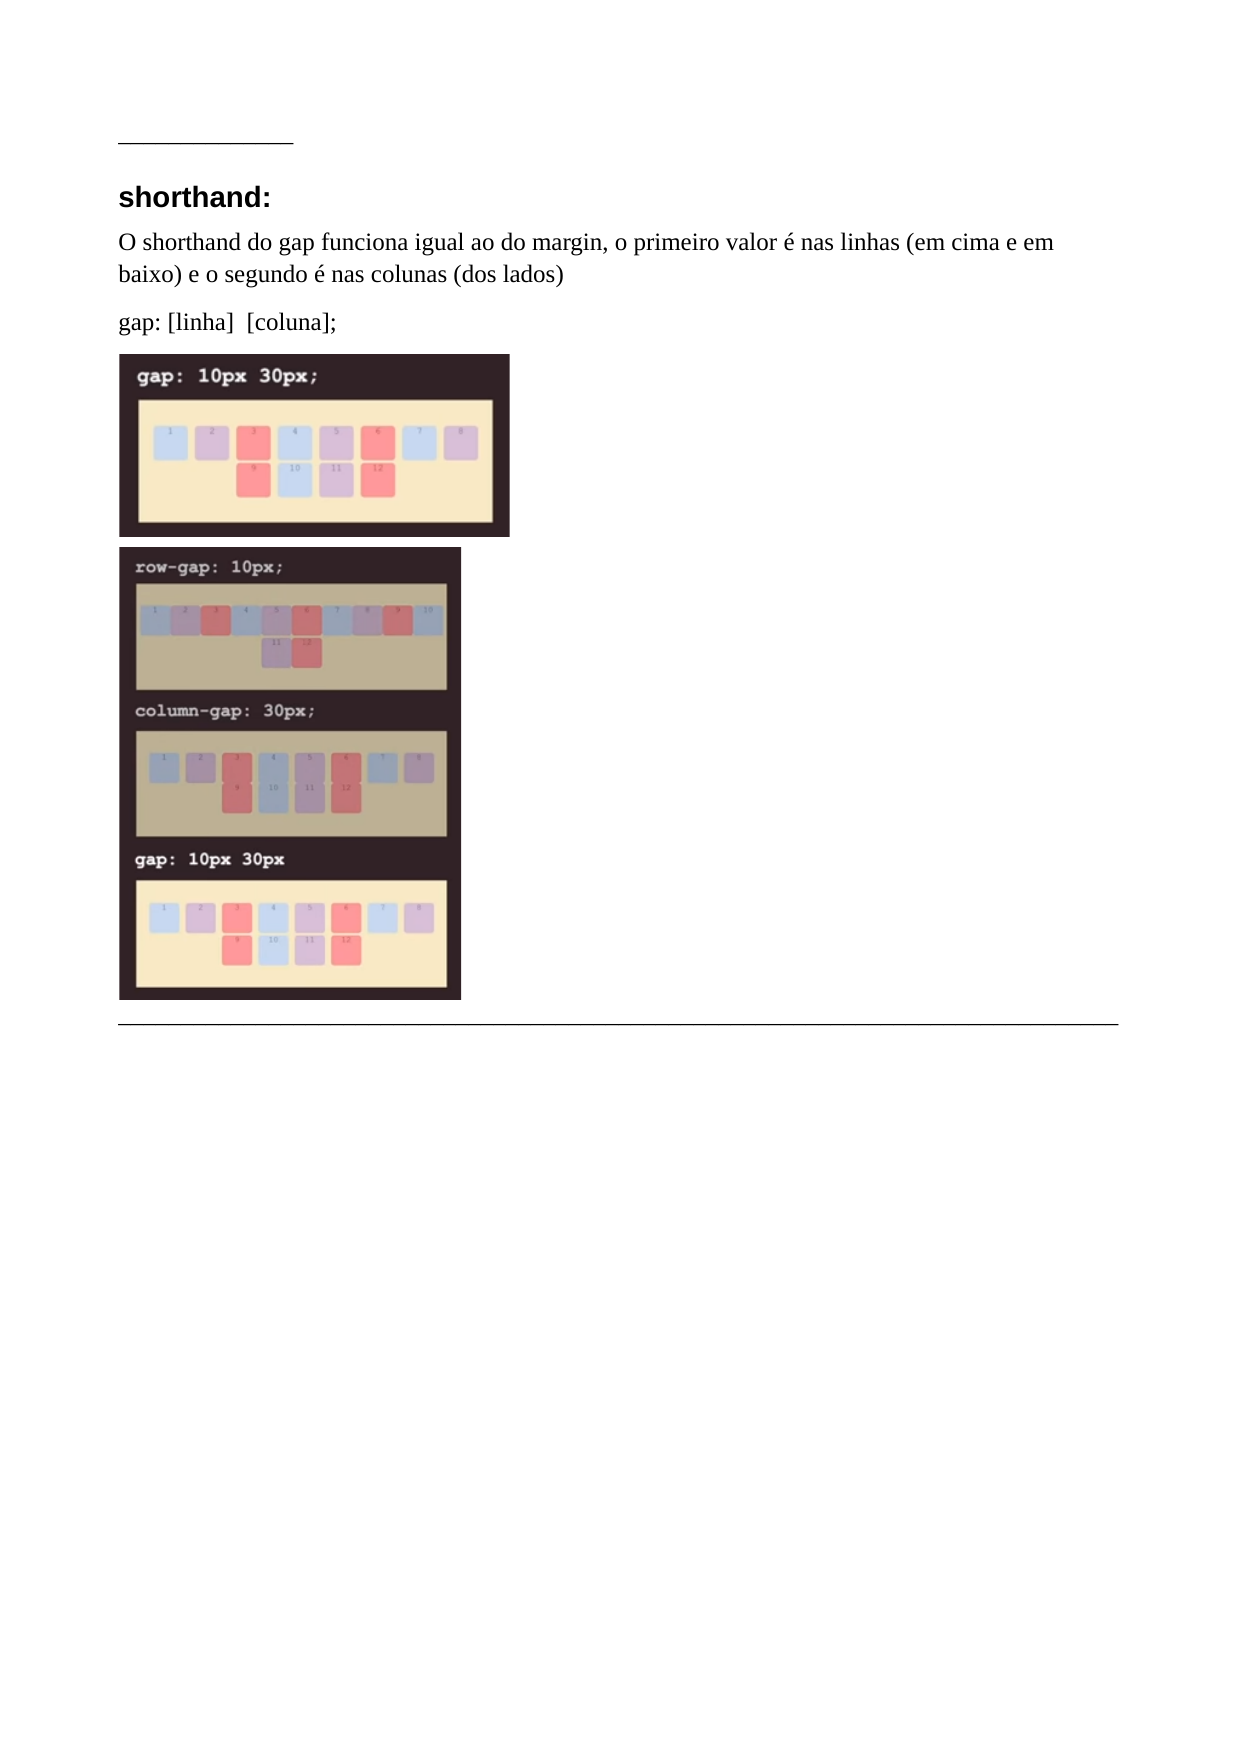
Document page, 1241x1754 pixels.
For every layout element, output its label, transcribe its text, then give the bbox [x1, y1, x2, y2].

picture [119, 547, 462, 1000]
text O shorthand do gap funciona igual ao do margin, o primeiro valor é nas linhas (em cima e em baixo) e o segundo é nas colunas (dos lados) [118, 227, 1122, 288]
picture [119, 354, 510, 537]
text ________________________________________________________________________________ [118, 878, 1122, 1028]
text gap: [linha] [coluna]; [118, 307, 1122, 336]
text ______________ [118, 118, 1122, 147]
subtitle shorthand: [118, 180, 1122, 214]
